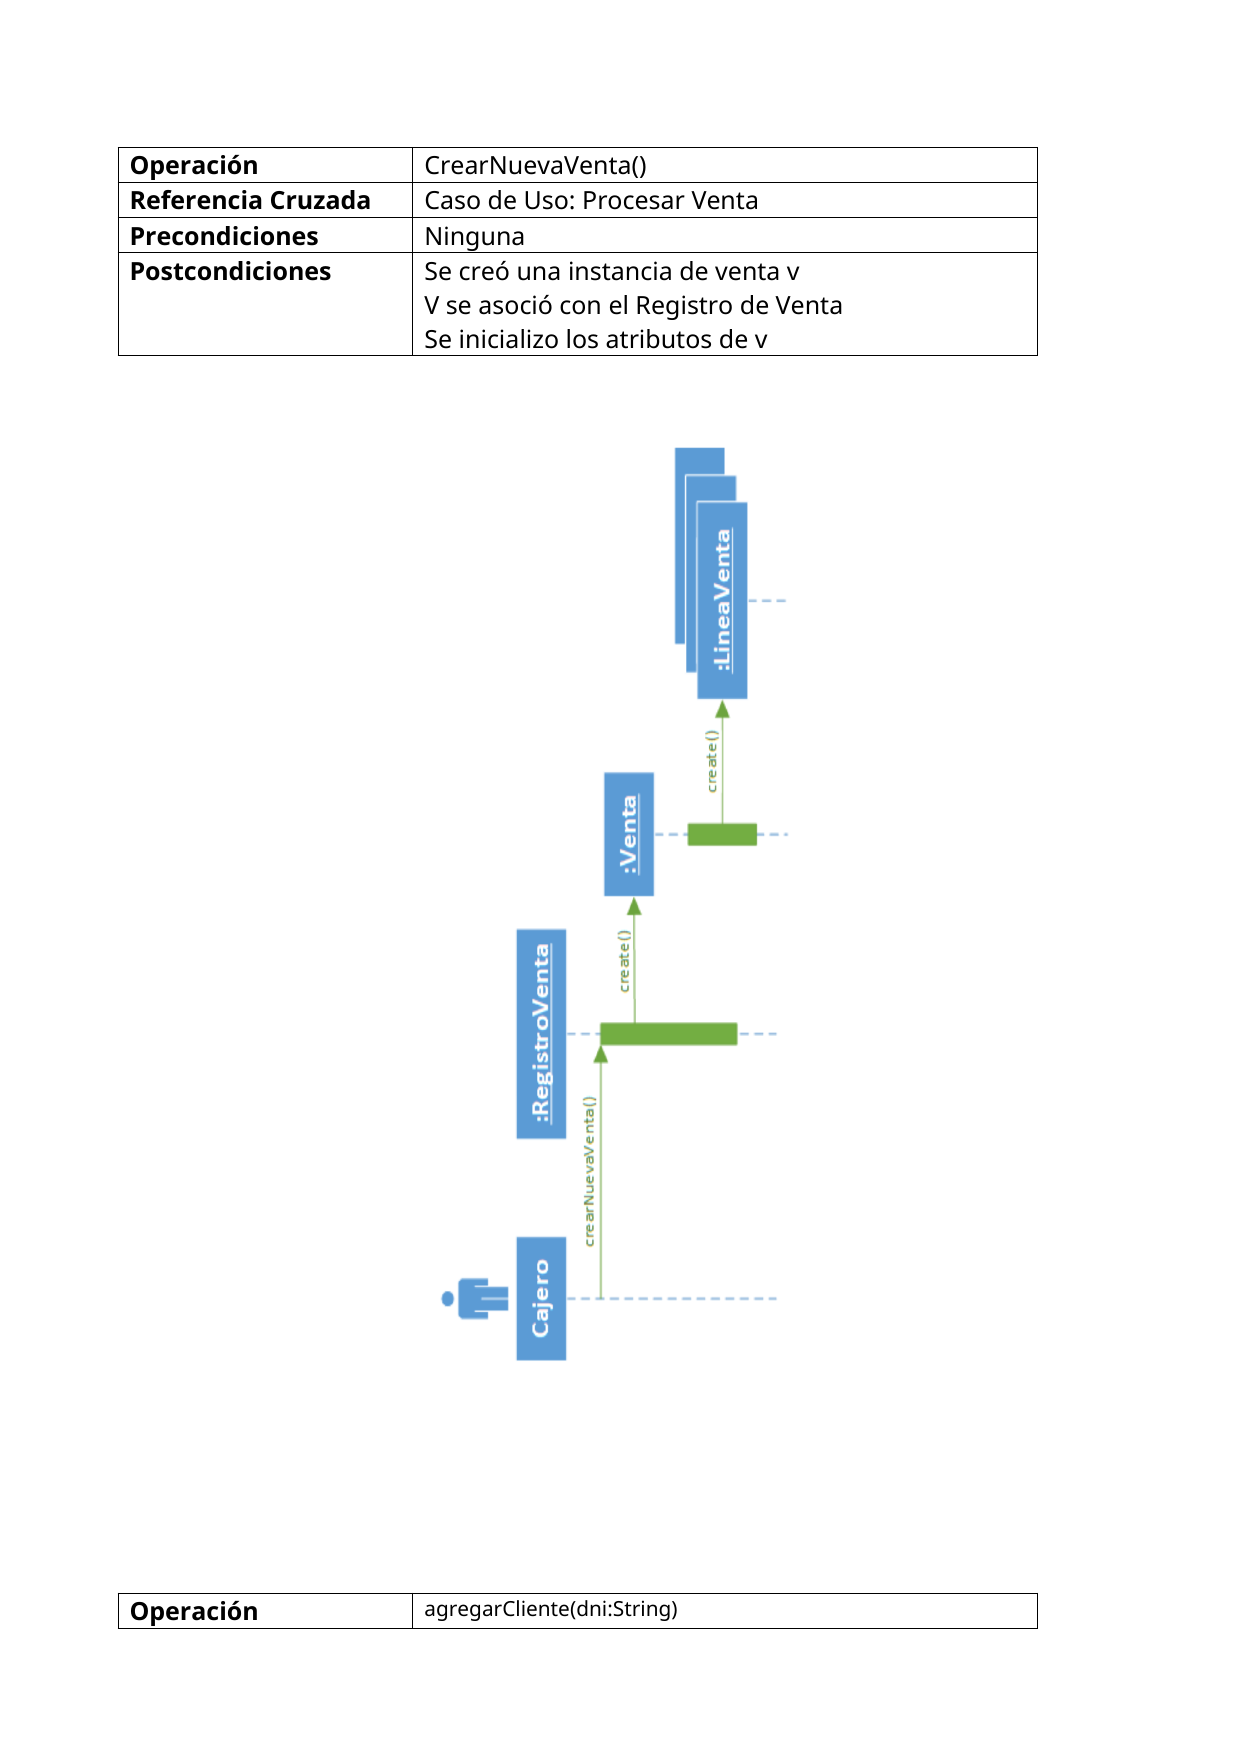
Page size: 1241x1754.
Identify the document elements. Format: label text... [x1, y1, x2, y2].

table_header Operación [119, 148, 412, 182]
table_cell Ninguna [413, 218, 1037, 252]
table_cell Postcondiciones [119, 253, 412, 355]
table_cell Se creó una instancia de venta v V se asoció con el Registro de Venta Se inicializo los atributos de v [413, 253, 1037, 355]
table_header Operación [119, 1594, 412, 1628]
table_cell Referencia Cruzada [119, 183, 412, 217]
table_header CrearNuevaVenta() [413, 148, 1037, 182]
table_cell Precondiciones [119, 218, 412, 252]
table_cell Caso de Uso: Procesar Venta [413, 183, 1037, 217]
table_header agregarCliente(dni:String) [413, 1594, 1037, 1628]
